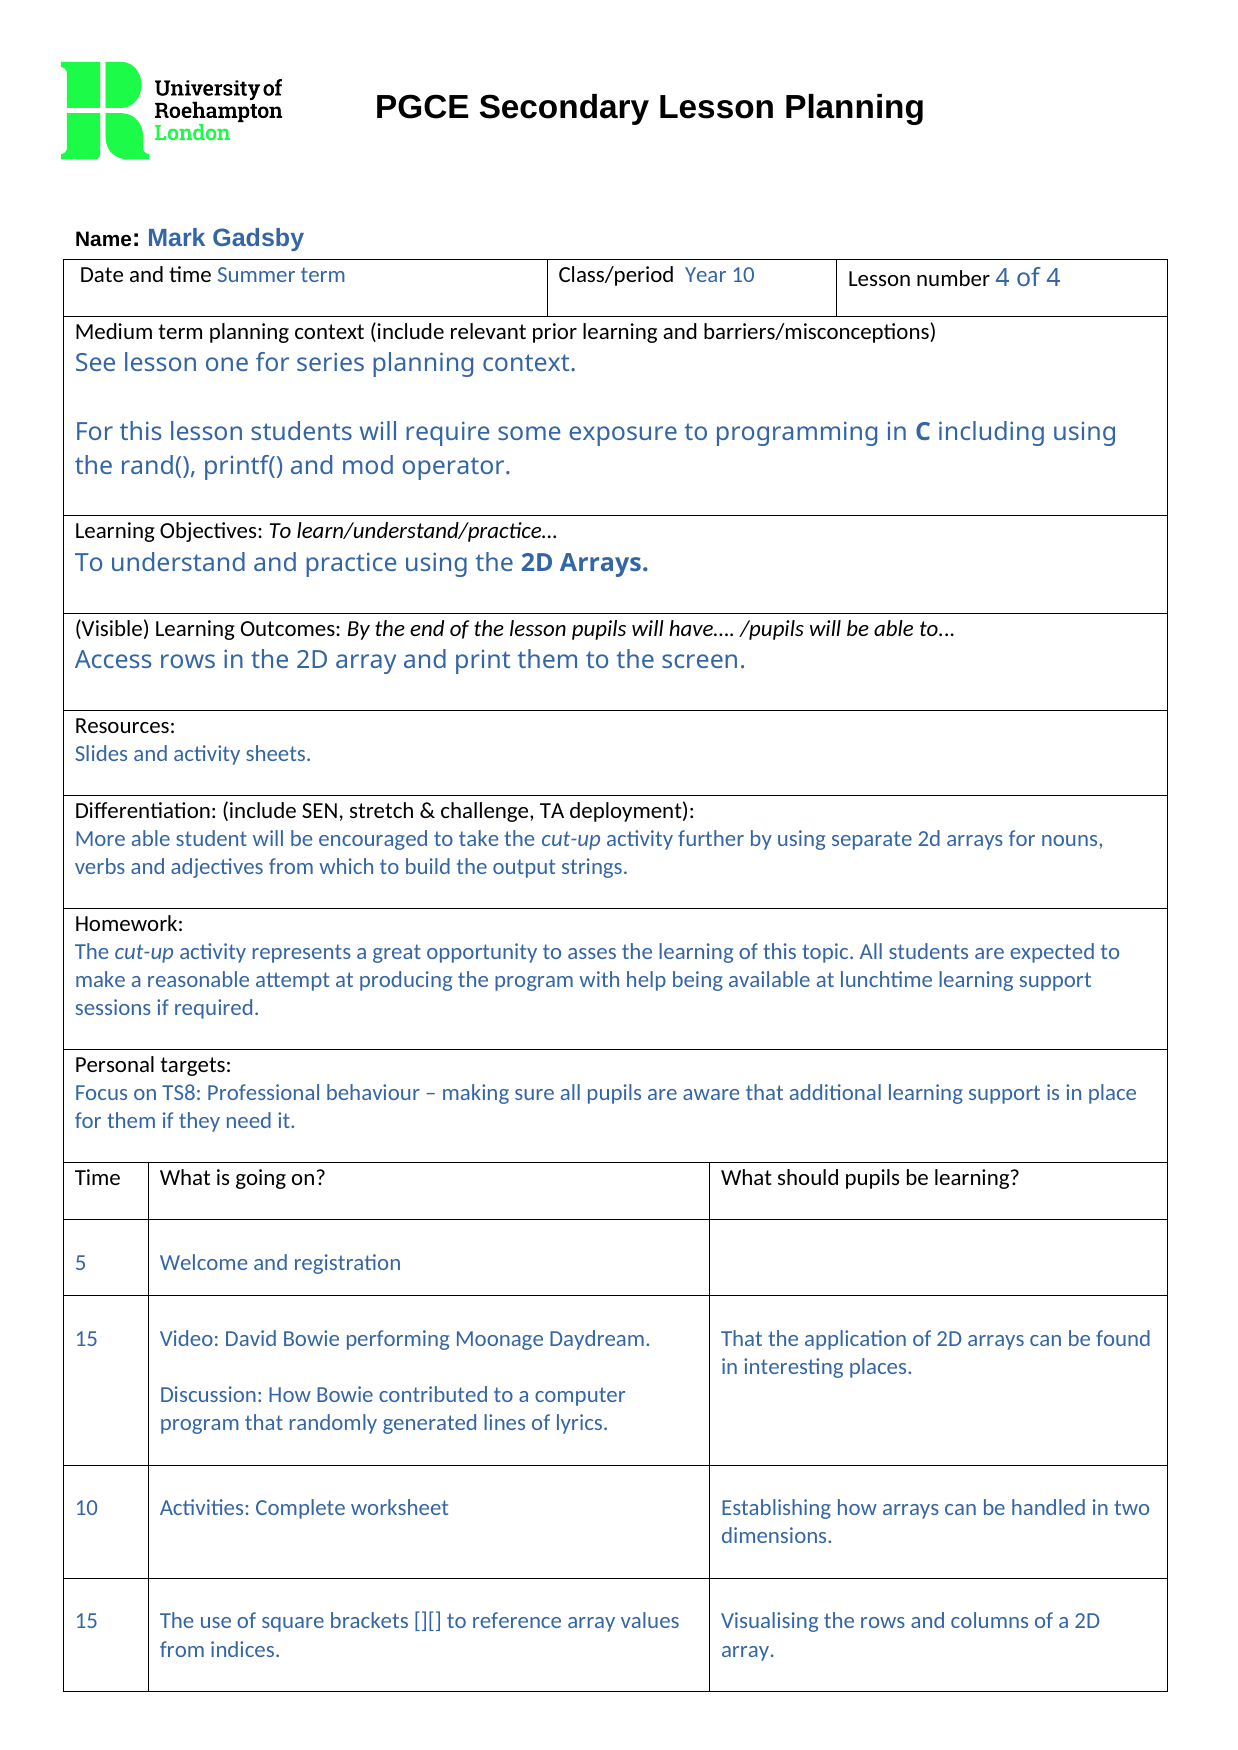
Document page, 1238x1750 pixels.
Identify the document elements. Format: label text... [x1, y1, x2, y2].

table_cell Differentiation: (include SEN, stretch & challenge, TA deployment): More able student will be encouraged to take the cut-up activity further by using separate 2d arrays for nouns, verbs and adjectives from which to build the output strings. [64, 796, 1167, 908]
table_cell Personal targets: Focus on TS8: Professional behaviour – making sure all pupils are aware that additional learning support is in place for them if they need it. [64, 1050, 1167, 1162]
picture [14, 15, 329, 206]
table_cell (Visible) Learning Outcomes: By the end of the lesson pupils will have…. /pupils will be able to... Access rows in the 2D array and print them to the screen. [64, 614, 1167, 710]
table_cell Medium term planning context (include relevant prior learning and barriers/misconceptions) See lesson one for series planning context. For this lesson students will require some exposure to programming in C including using the rand(), printf() and mod operator. [64, 317, 1167, 515]
table_cell 10 [64, 1466, 148, 1578]
table_cell Establishing how arrays can be handled in two dimensions. [710, 1466, 1167, 1578]
table_cell Activities: Complete worksheet [149, 1466, 709, 1578]
table_cell That the application of 2D arrays can be found in interesting places. [710, 1296, 1167, 1464]
table_cell 15 [64, 1296, 148, 1464]
table_cell Homework: The cut-up activity represents a great opportunity to asses the learning of this topic. All students are expected to make a reasonable attempt at producing the program with help being available at lunchtime learning support sessions if required. [64, 909, 1167, 1049]
table_header Lesson number 4 of 4 [837, 260, 1167, 316]
table_cell What should pupils be learning? [710, 1163, 1167, 1218]
table_cell Welcome and registration [149, 1220, 709, 1295]
table_cell Learning Objectives: To learn/understand/practice… To understand and practice using the 2D Arrays. [64, 516, 1167, 613]
table_cell Time [64, 1163, 148, 1218]
table_cell 5 [64, 1220, 148, 1295]
table_cell The use of square brackets [][] to reference array values from indices. [149, 1579, 709, 1691]
table_cell What is going on? [149, 1163, 709, 1218]
table_cell 15 [64, 1579, 148, 1691]
table_cell Visualising the rows and columns of a 2D array. [710, 1579, 1167, 1691]
table_header Class/period Year 10 [548, 260, 836, 316]
table_cell Video: David Bowie performing Moonage Daydream. Discussion: How Bowie contributed to a computer program that randomly generated lines of lyrics. [149, 1296, 709, 1464]
table_cell Resources: Slides and activity sheets. [64, 711, 1167, 795]
table_cell [710, 1220, 1167, 1295]
table_header Date and time Summer term [64, 260, 547, 316]
